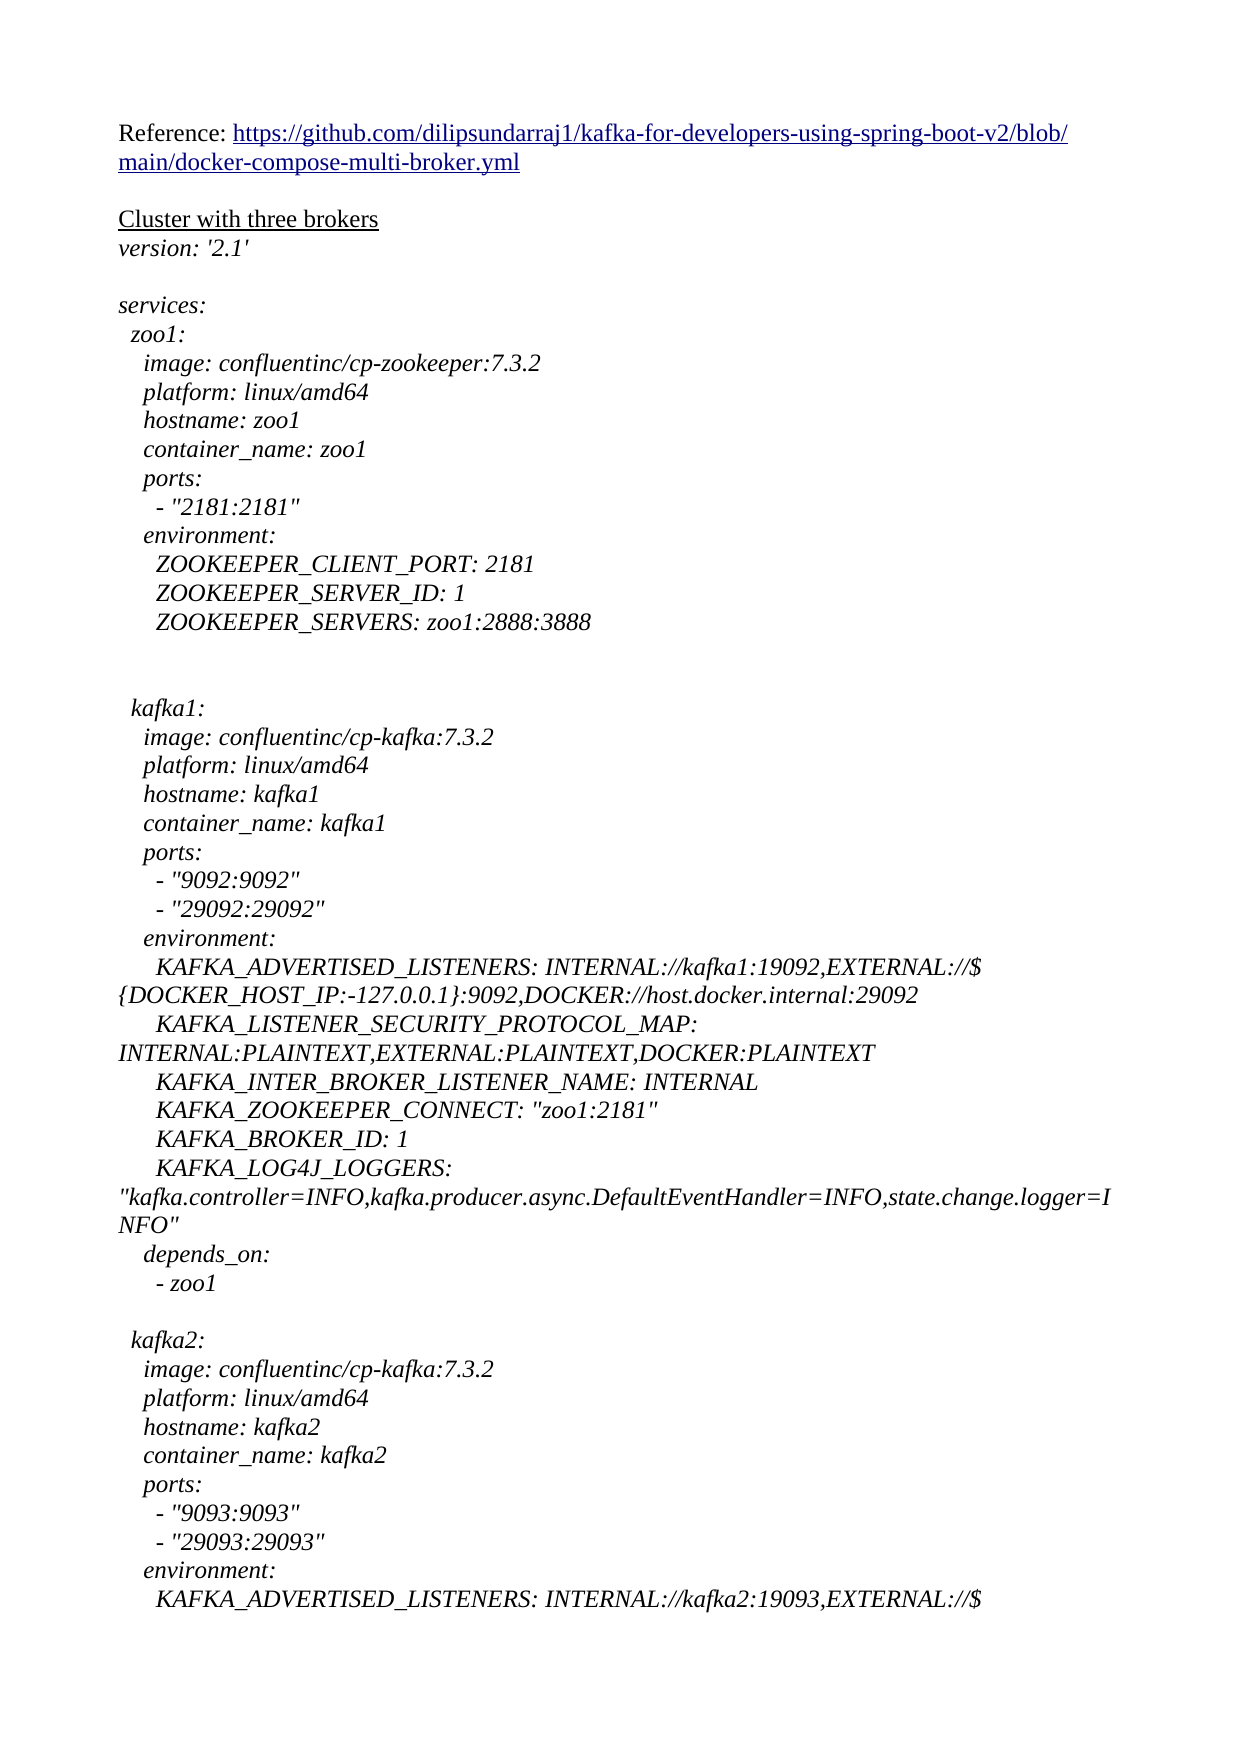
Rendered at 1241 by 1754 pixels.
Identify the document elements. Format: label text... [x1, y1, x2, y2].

text KAFKA_LOG4J_LOGGERS: "kafka.controller=INFO,kafka.producer.async.DefaultEventHandler=INFO,state.change.logger=INFO" [118, 1153, 1122, 1239]
text KAFKA_ZOOKEEPER_CONNECT: "zoo1:2181" [118, 1096, 1122, 1124]
text depends_on: [118, 1239, 1122, 1268]
text environment: [118, 923, 1122, 952]
text hostname: kafka2 [118, 1412, 1122, 1441]
text - zoo1 [118, 1268, 1122, 1297]
text ZOOKEEPER_CLIENT_PORT: 2181 [118, 549, 1122, 578]
text platform: linux/amd64 [118, 1383, 1122, 1412]
text container_name: zoo1 [118, 434, 1122, 463]
text KAFKA_ADVERTISED_LISTENERS: INTERNAL://kafka2:19093,EXTERNAL://$ [118, 1584, 1122, 1613]
text environment: [118, 521, 1122, 549]
text image: confluentinc/cp-kafka:7.3.2 [118, 1354, 1122, 1383]
text ports: [118, 1469, 1122, 1498]
text - "9093:9093" [118, 1498, 1122, 1527]
text - "29092:29092" [118, 894, 1122, 923]
text ZOOKEEPER_SERVERS: zoo1:2888:3888 [118, 607, 1122, 636]
text image: confluentinc/cp-zookeeper:7.3.2 [118, 348, 1122, 377]
text image: confluentinc/cp-kafka:7.3.2 [118, 722, 1122, 751]
text Cluster with three brokers [118, 204, 1122, 233]
text - "29093:29093" [118, 1527, 1122, 1556]
text - "2181:2181" [118, 492, 1122, 521]
text kafka2: [118, 1326, 1122, 1354]
text ports: [118, 463, 1122, 492]
text environment: [118, 1556, 1122, 1584]
text platform: linux/amd64 [118, 751, 1122, 779]
text container_name: kafka1 [118, 808, 1122, 837]
text KAFKA_BROKER_ID: 1 [118, 1124, 1122, 1153]
text version: '2.1' [118, 233, 1122, 262]
text hostname: zoo1 [118, 406, 1122, 434]
text ZOOKEEPER_SERVER_ID: 1 [118, 578, 1122, 607]
text zoo1: [118, 319, 1122, 348]
text KAFKA_LISTENER_SECURITY_PROTOCOL_MAP: INTERNAL:PLAINTEXT,EXTERNAL:PLAINTEXT,DOCKER:PLAINTEXT [118, 1009, 1122, 1067]
text platform: linux/amd64 [118, 377, 1122, 406]
text KAFKA_ADVERTISED_LISTENERS: INTERNAL://kafka1:19092,EXTERNAL://${DOCKER_HOST_IP:-127.0.0.1}:9092,DOCKER://host.docker.internal:29092 [118, 952, 1122, 1009]
text kafka1: [118, 693, 1122, 722]
text - "9092:9092" [118, 866, 1122, 894]
text services: [118, 291, 1122, 319]
text Reference: https://github.com/dilipsundarraj1/kafka-for-developers-using-spring-boot-v2/blob/main/docker-compose-multi-broker.yml [118, 118, 1122, 176]
text ports: [118, 837, 1122, 866]
text hostname: kafka1 [118, 779, 1122, 808]
text container_name: kafka2 [118, 1441, 1122, 1469]
text KAFKA_INTER_BROKER_LISTENER_NAME: INTERNAL [118, 1067, 1122, 1096]
